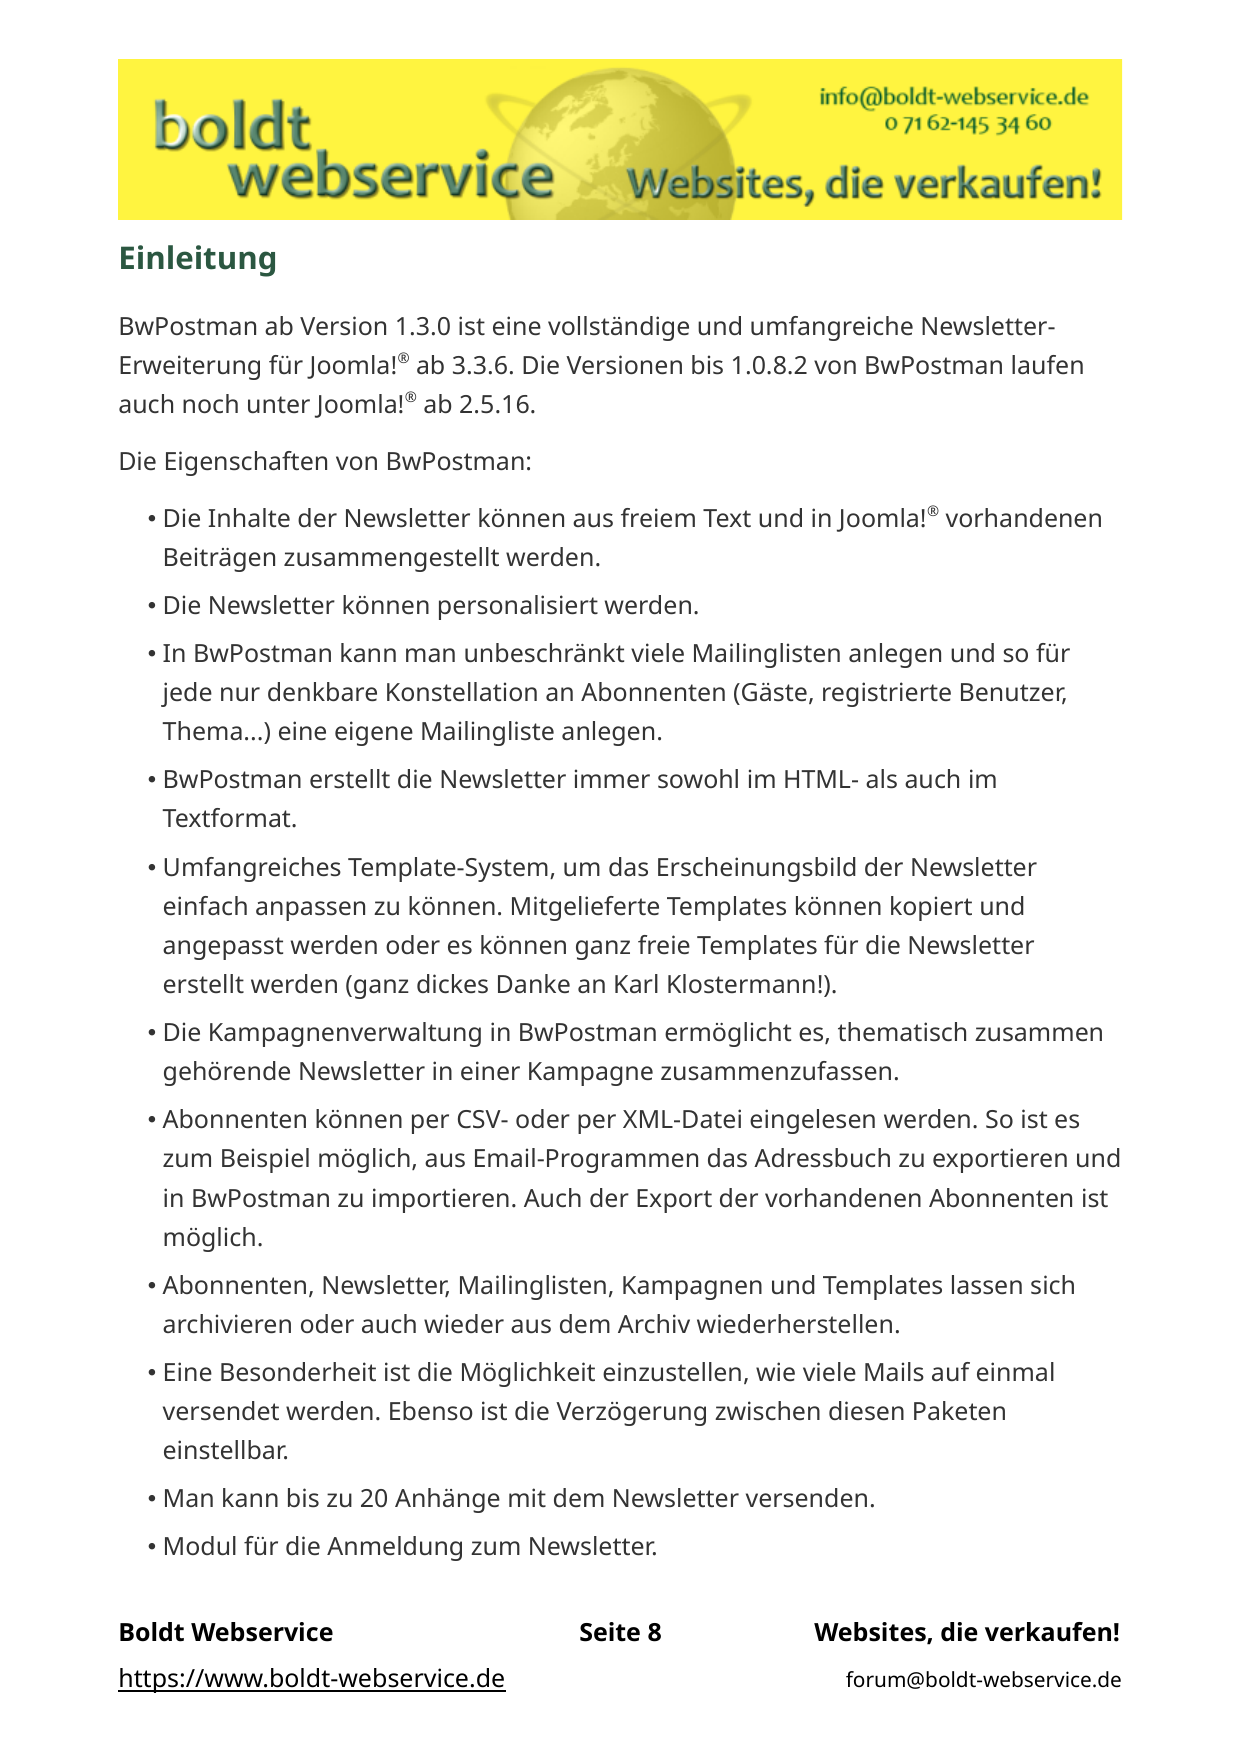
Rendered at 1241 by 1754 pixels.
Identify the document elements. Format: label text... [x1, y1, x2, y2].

list BwPostman erstellt die Newsletter immer sowohl im HTML- als auch im Textformat. [148, 762, 1122, 835]
list Eine Besonderheit ist die Möglichkeit einzustellen, wie viele Mails auf einmal versendet werden. Ebenso ist die Verzögerung zwischen diesen Paketen einstellbar. [148, 1354, 1122, 1467]
list Die Newsletter können personalisiert werden. [148, 588, 1122, 622]
list Abonnenten, Newsletter, Mailinglisten, Kampagnen und Templates lassen sich archivieren oder auch wieder aus dem Archiv wiederherstellen. [148, 1267, 1122, 1341]
text BwPostman ab Version 1.3.0 ist eine vollständige und umfangreiche Newsletter-Erweiterung für Joomla!® ab 3.3.6. Die Versionen bis 1.0.8.2 von BwPostman laufen auch noch unter Joomla!® ab 2.5.16. [118, 308, 1122, 421]
list In BwPostman kann man unbeschränkt viele Mailinglisten anlegen und so für jede nur denkbare Konstellation an Abonnenten (Gäste, registrierte Benutzer, Thema...) eine eigene Mailingliste anlegen. [148, 636, 1122, 748]
picture [118, 59, 1123, 220]
list Abonnenten können per CSV- oder per XML-Datei eingelesen werden. So ist es zum Beispiel möglich, aus Email-Programmen das Adressbuch zu exportieren und in BwPostman zu importieren. Auch der Export der vorhandenen Abonnenten ist möglich. [148, 1102, 1122, 1253]
list Die Kampagnenverwaltung in BwPostman ermöglicht es, thematisch zusammen gehörende Newsletter in einer Kampagne zusammenzufassen. [148, 1015, 1122, 1088]
list Modul für die Anmeldung zum Newsletter. [148, 1529, 1122, 1563]
list Die Inhalte der Newsletter können aus freiem Text und in Joomla!® vorhandenen Beiträgen zusammengestellt werden. [148, 500, 1122, 574]
subtitle Einleitung [118, 236, 1122, 279]
list Umfangreiches Template-System, um das Erscheinungsbild der Newsletter einfach anpassen zu können. Mitgelieferte Templates können kopiert und angepasst werden oder es können ganz freie Templates für die Newsletter erstellt werden (ganz dickes Danke an Karl Klostermann!). [148, 849, 1122, 1001]
list Man kann bis zu 20 Anhänge mit dem Newsletter versenden. [148, 1481, 1122, 1515]
text Die Eigenschaften von BwPostman: [118, 443, 1122, 478]
